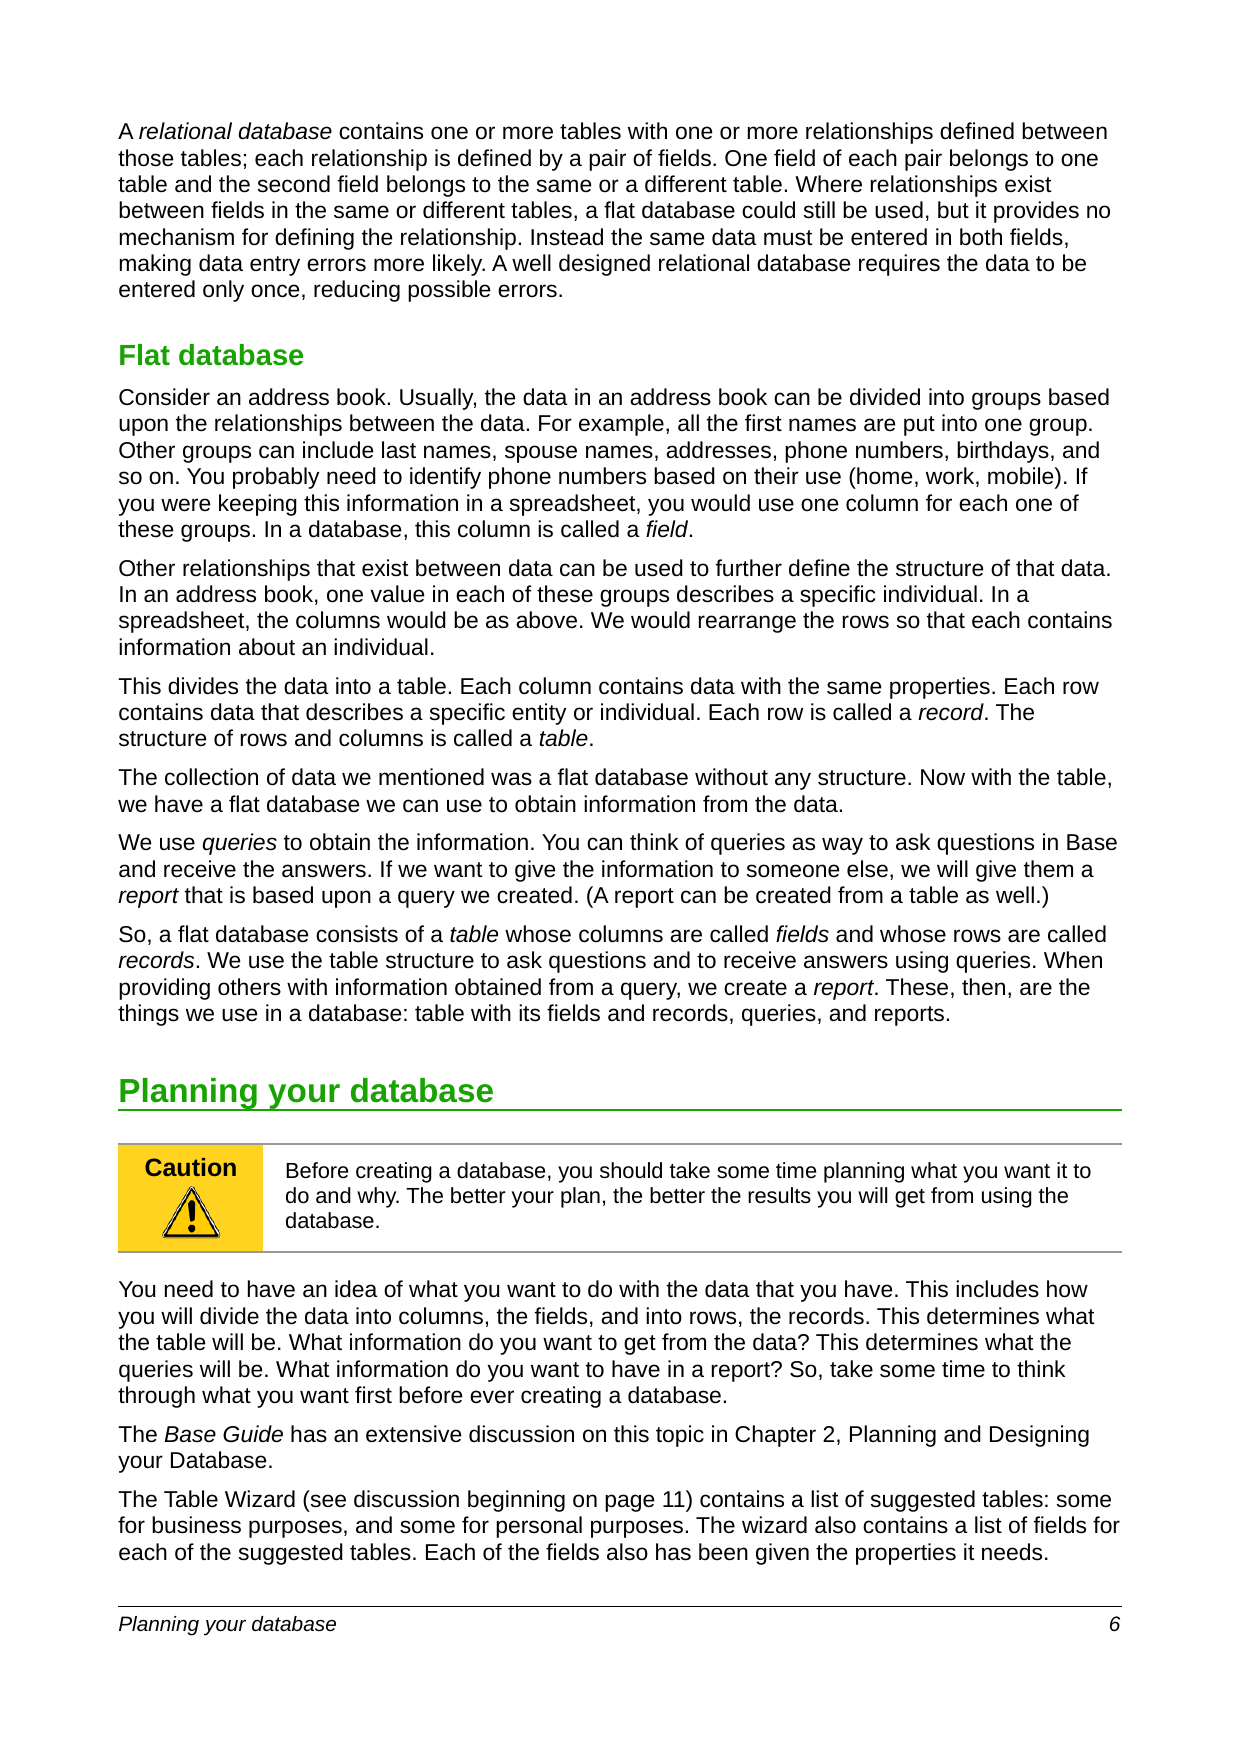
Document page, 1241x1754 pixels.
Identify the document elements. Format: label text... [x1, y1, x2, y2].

text This divides the data into a table. Each column contains data with the same properties. Each row contains data that describes a specific entity or individual. Each row is called a record. The structure of rows and columns is called a table. [118, 673, 1122, 752]
text So, a flat database consists of a table whose columns are called fields and whose rows are called records. We use the table structure to ask questions and to receive answers using queries. When providing others with information obtained from a query, we create a report. These, then, are the things we use in a database: table with its fields and records, queries, and reports. [118, 921, 1122, 1026]
text Other relationships that exist between data can be used to further define the structure of that data. In an address book, one value in each of these groups describes a specific individual. In a spreadsheet, the columns would be as above. We would rearrange the rows so that each contains information about an individual. [118, 555, 1122, 660]
table_header Caution [118, 1145, 263, 1251]
subtitle Flat database [118, 338, 1122, 372]
text You need to have an idea of what you want to do with the data that you have. This includes how you will divide the data into columns, the fields, and into rows, the records. This determines what the table will be. What information do you want to get from the data? This determines what the queries will be. What information do you want to have in a report? So, take some time to think through what you want first before ever creating a database. [118, 1276, 1122, 1408]
subtitle Planning your database [118, 1071, 1122, 1109]
text A relational database contains one or more tables with one or more relationships defined between those tables; each relationship is defined by a pair of fields. One field of each pair belongs to one table and the second field belongs to the same or a different table. Where relationships exist between fields in the same or different tables, a flat database could still be used, but it provides no mechanism for defining the relationship. Instead the same data must be entered in both fields, making data entry errors more likely. A well designed relational database requires the data to be entered only once, reducing possible errors. [118, 118, 1122, 303]
text We use queries to obtain the information. You can think of queries as way to ask questions in Base and receive the answers. If we want to give the information to someone else, we will give them a report that is based upon a query we created. (A report can be created from a table as well.) [118, 829, 1122, 908]
table_header Before creating a database, you should take some time planning what you want it to do and why. The better your plan, the better the results you will get from using the database. [264, 1145, 1122, 1251]
text Consider an address book. Usually, the data in an address book can be divided into groups based upon the relationships between the data. For example, all the first names are put into one group. Other groups can include last names, spouse names, addresses, phone numbers, birthdays, and so on. You probably need to identify phone numbers based on their use (home, work, mobile). If you were keeping this information in a spreadsheet, you would use one column for each one of these groups. In a database, this column is called a field. [118, 384, 1122, 542]
picture [158, 1182, 224, 1242]
text The Base Guide has an extensive discussion on this topic in Chapter 2, Planning and Designing your Database. [118, 1421, 1122, 1473]
text The Table Wizard (see discussion beginning on page 11) contains a list of suggested tables: some for business purposes, and some for personal purposes. The wizard also contains a list of fields for each of the suggested tables. Each of the fields also has been given the properties it needs. [118, 1486, 1122, 1565]
text The collection of data we mentioned was a flat database without any structure. Now with the table, we have a flat database we can use to obtain information from the data. [118, 764, 1122, 817]
